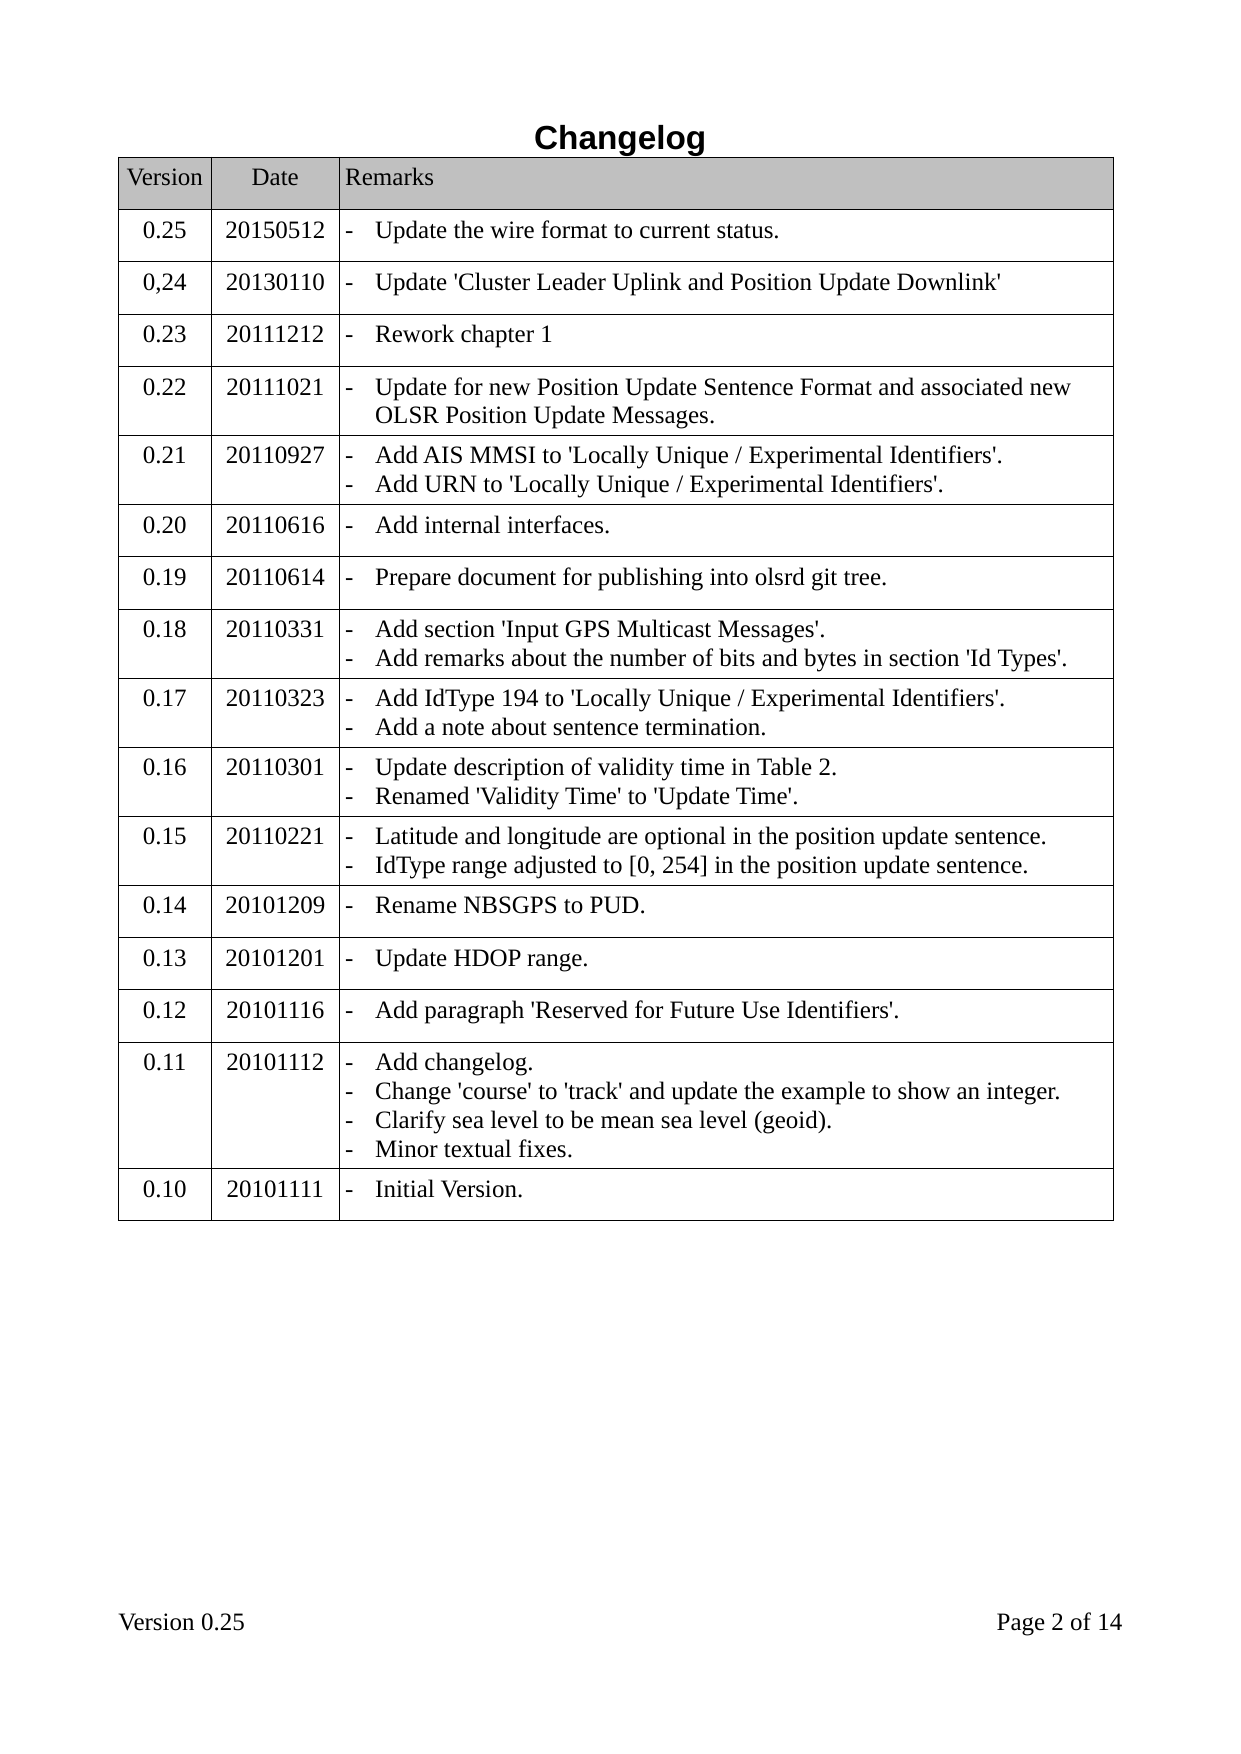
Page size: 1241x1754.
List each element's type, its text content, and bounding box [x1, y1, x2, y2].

table_cell 20101112 [212, 1043, 339, 1168]
table_cell 0.15 [119, 817, 211, 885]
table_cell - Initial Version. [340, 1169, 1113, 1220]
table_cell - Rework chapter 1 [340, 315, 1113, 366]
table_cell - Update HDOP range. [340, 938, 1113, 989]
table_cell 20110616 [212, 505, 339, 556]
table_cell 20110221 [212, 817, 339, 885]
table_cell 0.23 [119, 315, 211, 366]
table_cell 20110301 [212, 748, 339, 816]
table_header Version [119, 158, 211, 209]
table_cell - Update for new Position Update Sentence Format and associated new OLSR Position Update Messages. [340, 367, 1113, 435]
table_cell 0.20 [119, 505, 211, 556]
table_cell 0.10 [119, 1169, 211, 1220]
table_cell - Add changelog. - Change 'course' to 'track' and update the example to show an integer. - Clarify sea level to be mean sea level (geoid). - Minor textual fixes. [340, 1043, 1113, 1168]
table_cell 20110323 [212, 679, 339, 747]
table_cell - Latitude and longitude are optional in the position update sentence. - IdType range adjusted to [0, 254] in the position update sentence. [340, 817, 1113, 885]
table_cell - Update the wire format to current status. [340, 210, 1113, 261]
table_cell 0.13 [119, 938, 211, 989]
table_cell 0,24 [119, 262, 211, 313]
table_cell - Update 'Cluster Leader Uplink and Position Update Downlink' [340, 262, 1113, 313]
table_header Remarks [340, 158, 1113, 209]
table_cell 20130110 [212, 262, 339, 313]
table_cell - Add section 'Input GPS Multicast Messages'. - Add remarks about the number of bits and bytes in section 'Id Types'. [340, 610, 1113, 677]
table_cell 20101111 [212, 1169, 339, 1220]
table_cell 20111021 [212, 367, 339, 435]
table_cell - Add IdType 194 to 'Locally Unique / Experimental Identifiers'. - Add a note about sentence termination. [340, 679, 1113, 747]
table_cell - Prepare document for publishing into olsrd git tree. [340, 557, 1113, 608]
table_cell 0.22 [119, 367, 211, 435]
table_cell 0.14 [119, 886, 211, 937]
table_cell 0.19 [119, 557, 211, 608]
table_cell 0.21 [119, 436, 211, 504]
table_cell 0.16 [119, 748, 211, 816]
table_cell - Add AIS MMSI to 'Locally Unique / Experimental Identifiers'. - Add URN to 'Locally Unique / Experimental Identifiers'. [340, 436, 1113, 504]
table_cell 20110927 [212, 436, 339, 504]
table_header Date [212, 158, 339, 209]
table_cell 20150512 [212, 210, 339, 261]
table_cell - Add paragraph 'Reserved for Future Use Identifiers'. [340, 990, 1113, 1042]
table_cell 20101209 [212, 886, 339, 937]
table_cell 0.25 [119, 210, 211, 261]
table_cell 0.12 [119, 990, 211, 1042]
subtitle Changelog [118, 118, 1122, 157]
table_cell 20110331 [212, 610, 339, 677]
table_cell - Rename NBSGPS to PUD. [340, 886, 1113, 937]
table_cell 0.17 [119, 679, 211, 747]
table_cell 20101201 [212, 938, 339, 989]
table_cell 20111212 [212, 315, 339, 366]
table_cell 0.11 [119, 1043, 211, 1168]
table_cell - Update description of validity time in Table 2. - Renamed 'Validity Time' to 'Update Time'. [340, 748, 1113, 816]
table_cell 20101116 [212, 990, 339, 1042]
table_cell 0.18 [119, 610, 211, 677]
table_cell 20110614 [212, 557, 339, 608]
table_cell - Add internal interfaces. [340, 505, 1113, 556]
